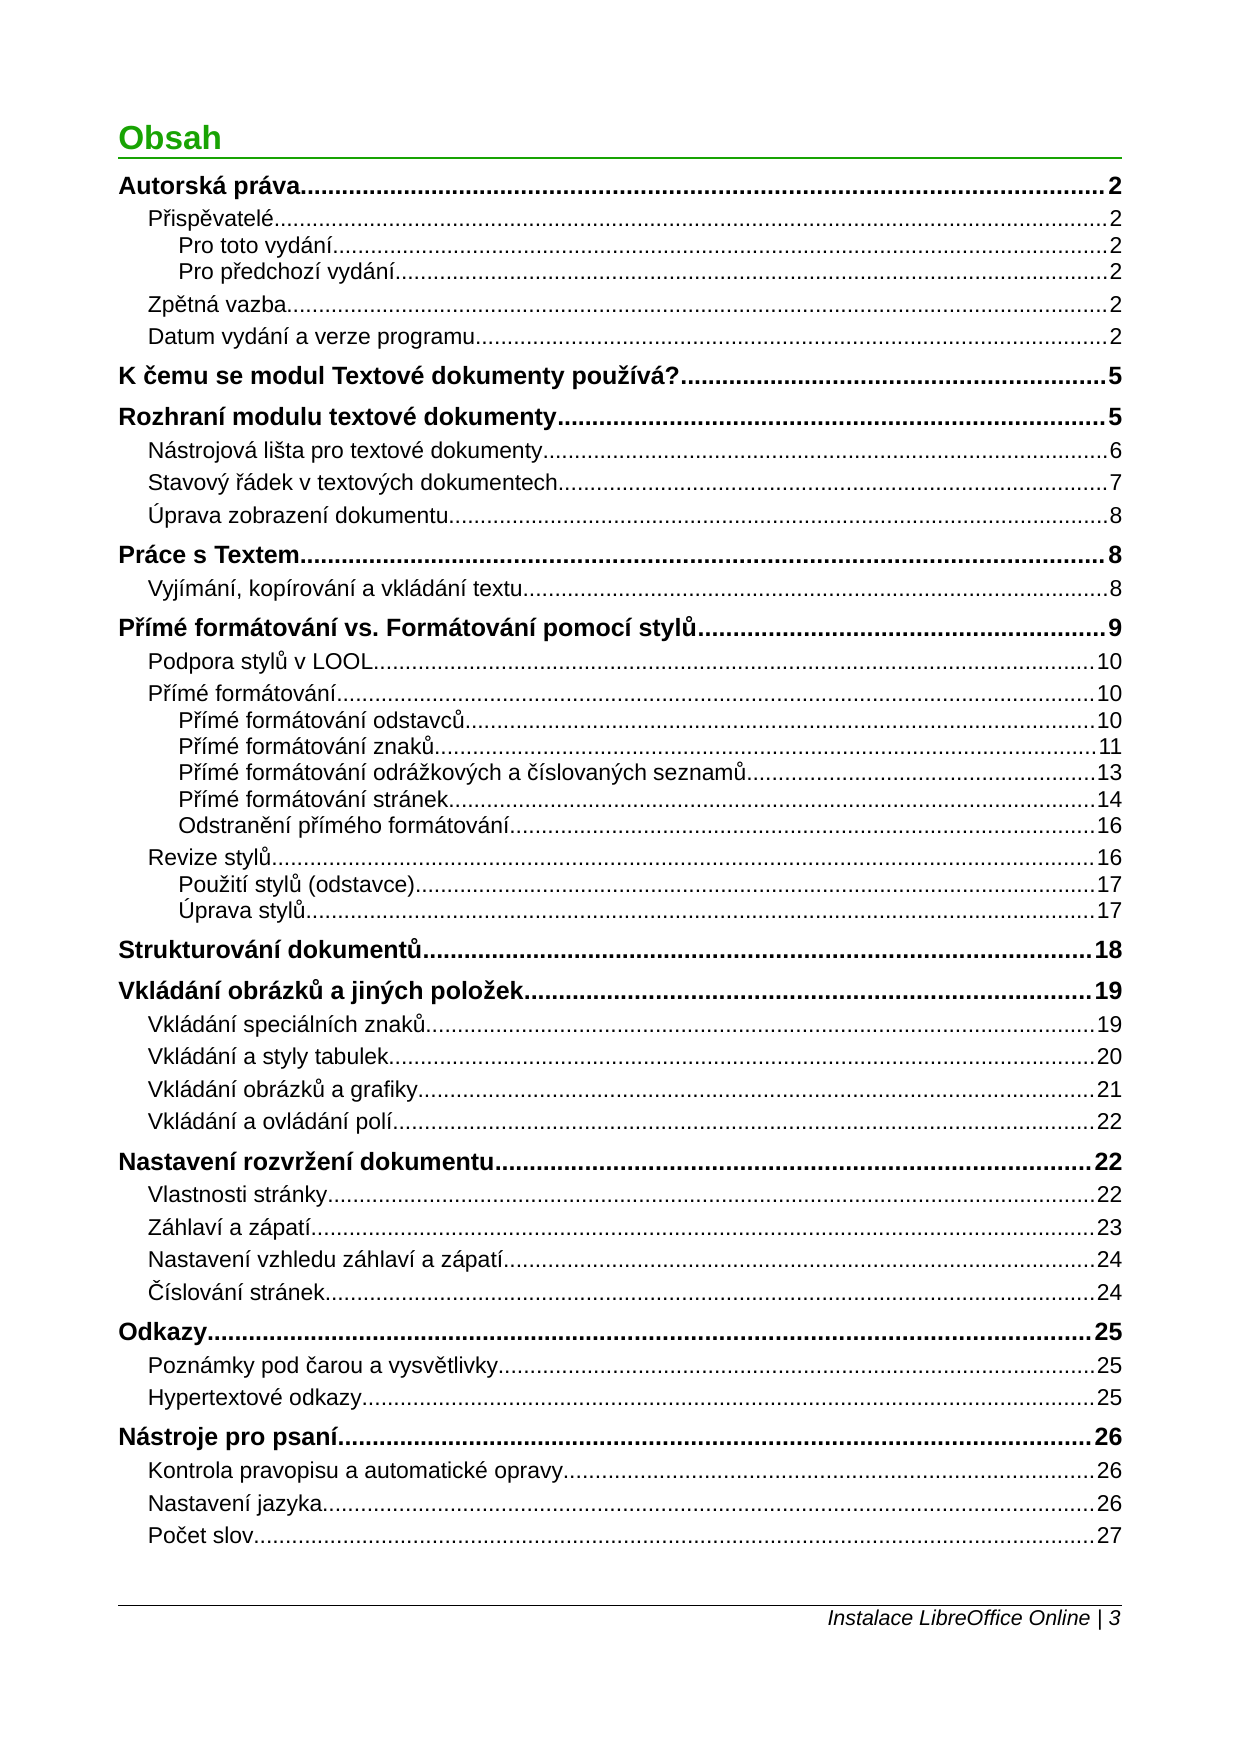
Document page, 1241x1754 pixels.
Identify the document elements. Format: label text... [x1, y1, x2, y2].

text Vkládání a ovládání polí 22 [148, 1108, 1122, 1134]
text Vlastnosti stránky 22 [148, 1181, 1122, 1208]
text Revize stylů 16 [148, 844, 1122, 871]
text Práce s Textem 8 [118, 540, 1122, 569]
text Nastavení jazyka 26 [148, 1489, 1122, 1516]
text Poznámky pod čarou a vysvětlivky 25 [148, 1352, 1122, 1378]
text Nastavení vzhledu záhlaví a zápatí 24 [148, 1246, 1122, 1272]
text Hypertextové odkazy 25 [148, 1384, 1122, 1410]
text Přímé formátování znaků 11 [178, 733, 1122, 759]
text Rozhraní modulu textové dokumenty 5 [118, 402, 1122, 431]
text Pro toto vydání 2 [178, 232, 1122, 258]
text Vkládání obrázků a jiných položek 19 [118, 976, 1122, 1005]
text Zpětná vazba 2 [148, 291, 1122, 317]
text Číslování stránek 24 [148, 1278, 1122, 1305]
text Přímé formátování vs. Formátování pomocí stylů 9 [118, 613, 1122, 642]
text Vyjímání, kopírování a vkládání textu 8 [148, 575, 1122, 601]
text Úprava zobrazení dokumentu 8 [148, 502, 1122, 528]
subtitle Obsah [118, 118, 1122, 157]
text Odstranění přímého formátování 16 [178, 812, 1122, 838]
text Přispěvatelé 2 [148, 205, 1122, 232]
text Úprava stylů 17 [178, 897, 1122, 923]
text Autorská práva 2 [118, 171, 1122, 199]
text Použití stylů (odstavce) 17 [178, 871, 1122, 897]
text Kontrola pravopisu a automatické opravy 26 [148, 1457, 1122, 1483]
text Stavový řádek v textových dokumentech 7 [148, 469, 1122, 496]
text Vkládání a styly tabulek 20 [148, 1043, 1122, 1070]
text K čemu se modul Textové dokumenty používá? 5 [118, 361, 1122, 390]
text Strukturování dokumentů 18 [118, 935, 1122, 964]
text Vkládání obrázků a grafiky 21 [148, 1076, 1122, 1102]
text Podpora stylů v LOOL 10 [148, 648, 1122, 674]
text Nastavení rozvržení dokumentu 22 [118, 1146, 1122, 1175]
text Nástrojová lišta pro textové dokumenty 6 [148, 437, 1122, 463]
text Přímé formátování 10 [148, 680, 1122, 707]
text Přímé formátování stránek 14 [178, 786, 1122, 812]
text Přímé formátování odrážkových a číslovaných seznamů 13 [178, 759, 1122, 786]
text Odkazy 25 [118, 1317, 1122, 1346]
text Záhlaví a zápatí 23 [148, 1214, 1122, 1240]
text Přímé formátování odstavců 10 [178, 707, 1122, 733]
text Datum vydání a verze programu 2 [148, 323, 1122, 349]
text Nástroje pro psaní 26 [118, 1422, 1122, 1451]
text Pro předchozí vydání 2 [178, 258, 1122, 284]
text Počet slov 27 [148, 1522, 1122, 1548]
text Vkládání speciálních znaků 19 [148, 1011, 1122, 1037]
